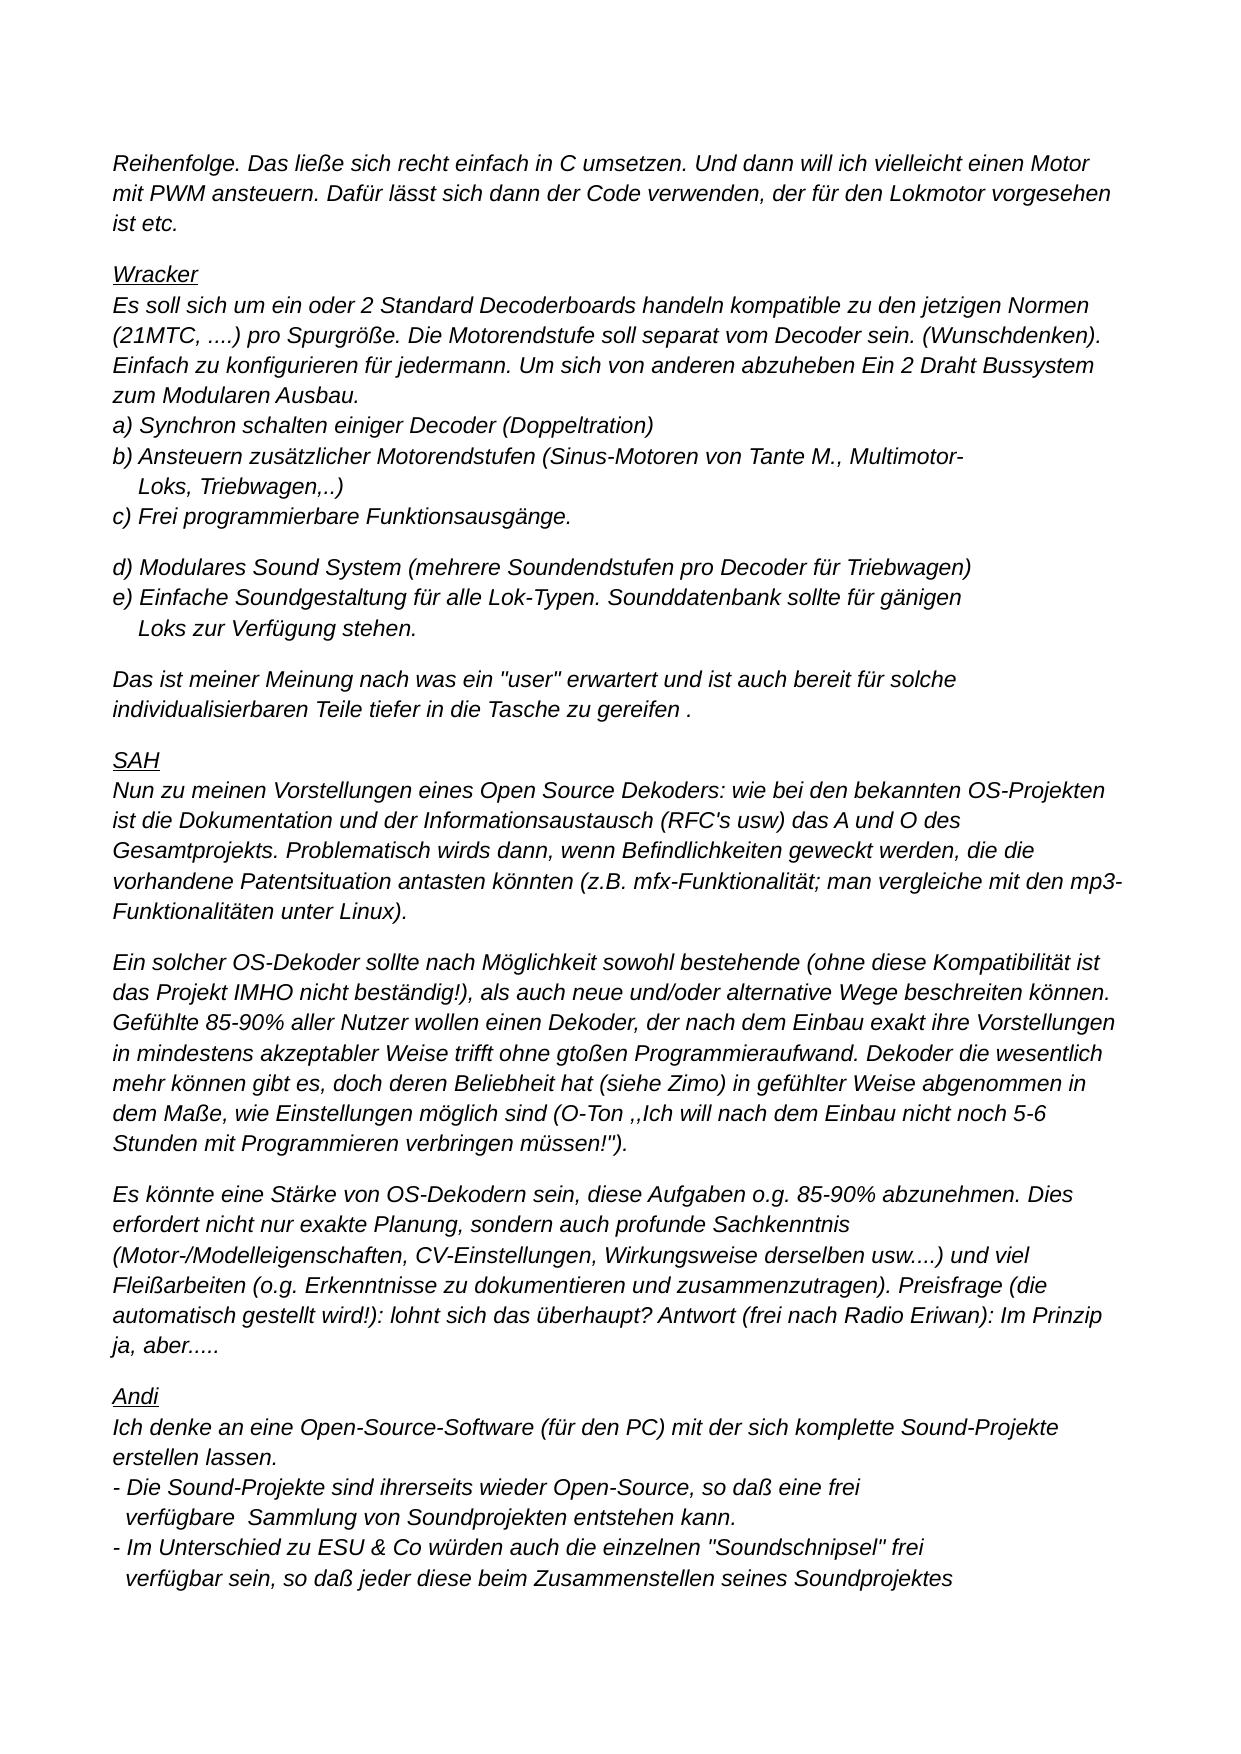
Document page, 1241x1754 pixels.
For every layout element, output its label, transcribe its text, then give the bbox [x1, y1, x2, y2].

text SAH Nun zu meinen Vorstellungen eines Open Source Dekoders: wie bei den bekannten OS-Projekten ist die Dokumentation und der Informationsaustausch (RFC's usw) das A und O des Gesamtprojekts. Problematisch wirds dann, wenn Befindlichkeiten geweckt werden, die die vorhandene Patentsituation antasten könnten (z.B. mfx-Funktionalität; man vergleiche mit den mp3-Funktionalitäten unter Linux). [112, 747, 1128, 924]
text Andi Ich denke an eine Open-Source-Software (für den PC) mit der sich komplette Sound-Projekte erstellen lassen. - Die Sound-Projekte sind ihrerseits wieder Open-Source, so daß eine frei verfügbare Sammlung von Soundprojekten entstehen kann. - Im Unterschied zu ESU & Co würden auch die einzelnen "Soundschnipsel" frei verfügbar sein, so daß jeder diese beim Zusammenstellen seines Soundprojektes [112, 1383, 1128, 1591]
text Wracker Es soll sich um ein oder 2 Standard Decoderboards handeln kompatible zu den jetzigen Normen (21MTC, ....) pro Spurgröße. Die Motorendstufe soll separat vom Decoder sein. (Wunschdenken). Einfach zu konfigurieren für jedermann. Um sich von anderen abzuheben Ein 2 Draht Bussystem zum Modularen Ausbau. a) Synchron schalten einiger Decoder (Doppeltration) b) Ansteuern zusätzlicher Motorendstufen (Sinus-Motoren von Tante M., Multimotor- Loks, Triebwagen,..) c) Frei programmierbare Funktionsausgänge. [112, 261, 1128, 529]
text Es könnte eine Stärke von OS-Dekodern sein, diese Aufgaben o.g. 85-90% abzunehmen. Dies erfordert nicht nur exakte Planung, sondern auch profunde Sachkenntnis (Motor-/Modelleigenschaften, CV-Einstellungen, Wirkungsweise derselben usw....) und viel Fleißarbeiten (o.g. Erkenntnisse zu dokumentieren und zusammenzutragen). Preisfrage (die automatisch gestellt wird!): lohnt sich das überhaupt? Antwort (frei nach Radio Eriwan): Im Prinzip ja, aber..... [112, 1181, 1128, 1359]
text Reihenfolge. Das ließe sich recht einfach in C umsetzen. Und dann will ich vielleicht einen Motor mit PWM ansteuern. Dafür lässt sich dann der Code verwenden, der für den Lokmotor vorgesehen ist etc. [112, 150, 1128, 237]
text d) Modulares Sound System (mehrere Soundendstufen pro Decoder für Triebwagen) e) Einfache Soundgestaltung für alle Lok-Typen. Sounddatenbank sollte für gänigen Loks zur Verfügung stehen. [112, 554, 1128, 641]
text Ein solcher OS-Dekoder sollte nach Möglichkeit sowohl bestehende (ohne diese Kompatibilität ist das Projekt IMHO nicht beständig!), als auch neue und/oder alternative Wege beschreiten können. Gefühlte 85-90% aller Nutzer wollen einen Dekoder, der nach dem Einbau exakt ihre Vorstellungen in mindestens akzeptabler Weise trifft ohne gtoßen Programmieraufwand. Dekoder die wesentlich mehr können gibt es, doch deren Beliebheit hat (siehe Zimo) in gefühlter Weise abgenommen in dem Maße, wie Einstellungen möglich sind (O-Ton ,,Ich will nach dem Einbau nicht noch 5-6 Stunden mit Programmieren verbringen müssen!"). [112, 949, 1128, 1157]
text Das ist meiner Meinung nach was ein "user" erwartert und ist auch bereit für solche individualisierbaren Teile tiefer in die Tasche zu gereifen . [112, 666, 1128, 722]
